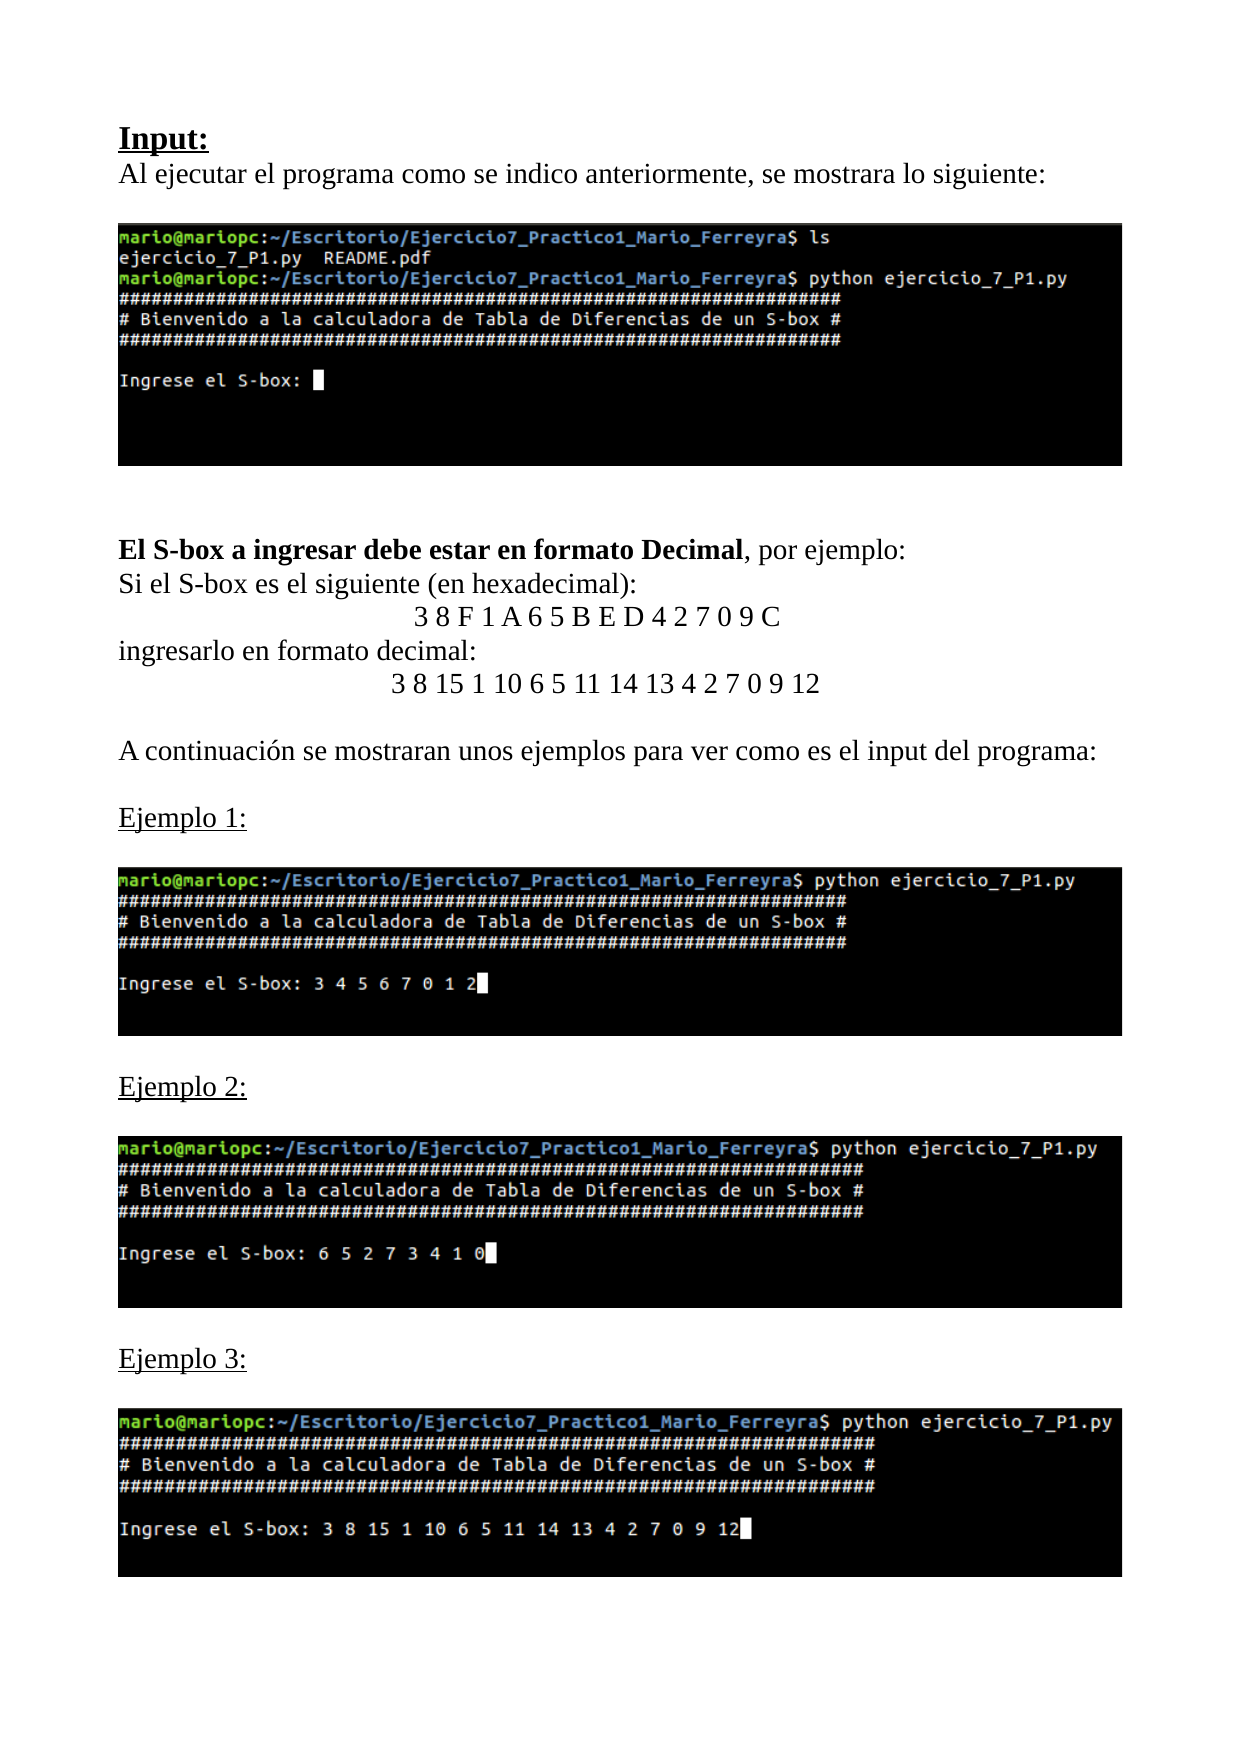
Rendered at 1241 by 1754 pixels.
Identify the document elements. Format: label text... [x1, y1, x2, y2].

text El S-box a ingresar debe estar en formato Decimal, por ejemplo: [118, 532, 1122, 566]
picture [118, 1136, 1123, 1308]
picture [118, 867, 1123, 1036]
text Input: [118, 118, 1122, 156]
text A continuación se mostraran unos ejemplos para ver como es el input del programa: [118, 733, 1122, 767]
text 3 8 F 1 A 6 5 B E D 4 2 7 0 9 C [118, 599, 1122, 633]
text Ejemplo 1: [118, 801, 1122, 834]
text 3 8 15 1 10 6 5 11 14 13 4 2 7 0 9 12 [118, 666, 1122, 700]
text Al ejecutar el programa como se indico anteriormente, se mostrara lo siguiente: [118, 156, 1122, 190]
text Ejemplo 2: [118, 1069, 1122, 1103]
picture [118, 1408, 1123, 1577]
picture [118, 223, 1123, 466]
text Ejemplo 3: [118, 1342, 1122, 1375]
text Si el S-box es el siguiente (en hexadecimal): [118, 566, 1122, 599]
text ingresarlo en formato decimal: [118, 633, 1122, 666]
